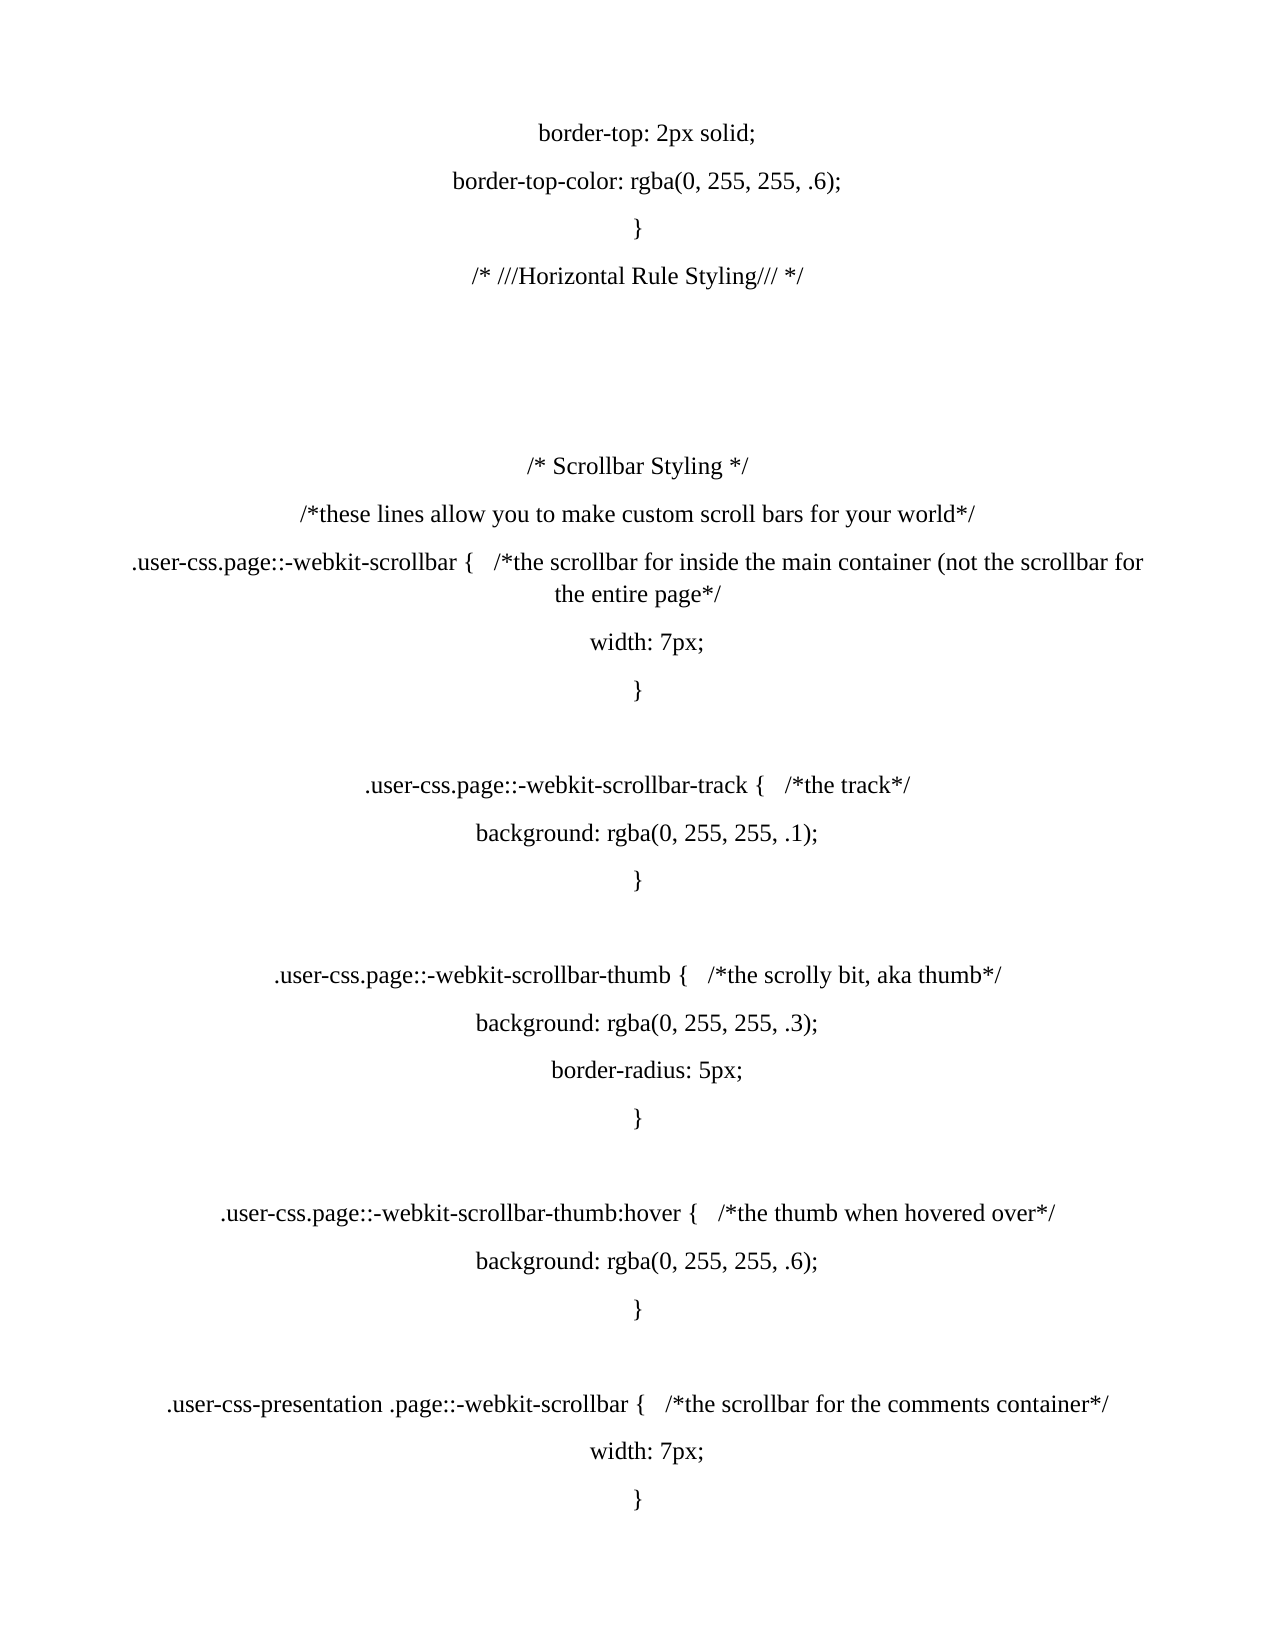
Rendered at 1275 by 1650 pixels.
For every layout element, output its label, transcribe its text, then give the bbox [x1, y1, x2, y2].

text /* ///Horizontal Rule Styling/// */ [118, 261, 1157, 290]
text background: rgba(0, 255, 255, .3); [118, 1008, 1157, 1037]
text .user-css.page::-webkit-scrollbar-thumb { /*the scrolly bit, aka thumb*/ [118, 960, 1157, 989]
text width: 7px; [118, 627, 1157, 656]
text .user-css.page::-webkit-scrollbar-thumb:hover { /*the thumb when hovered over*/ [118, 1198, 1157, 1227]
text background: rgba(0, 255, 255, .1); [118, 818, 1157, 846]
text .user-css.page::-webkit-scrollbar-track { /*the track*/ [118, 770, 1157, 799]
text } [118, 1103, 1157, 1132]
text } [118, 213, 1157, 242]
text } [118, 1294, 1157, 1322]
text } [118, 1484, 1157, 1513]
text background: rgba(0, 255, 255, .6); [118, 1246, 1157, 1275]
text border-radius: 5px; [118, 1056, 1157, 1084]
text .user-css-presentation .page::-webkit-scrollbar { /*the scrollbar for the comments container*/ [118, 1389, 1157, 1418]
text } [118, 675, 1157, 703]
text border-top-color: rgba(0, 255, 255, .6); [118, 166, 1157, 194]
text } [118, 865, 1157, 894]
text /*these lines allow you to make custom scroll bars for your world*/ [118, 499, 1157, 528]
text width: 7px; [118, 1436, 1157, 1465]
text .user-css.page::-webkit-scrollbar { /*the scrollbar for inside the main container (not the scrollbar for the entire page*/ [118, 547, 1157, 608]
text border-top: 2px solid; [118, 118, 1157, 147]
text /* Scrollbar Styling */ [118, 451, 1157, 480]
